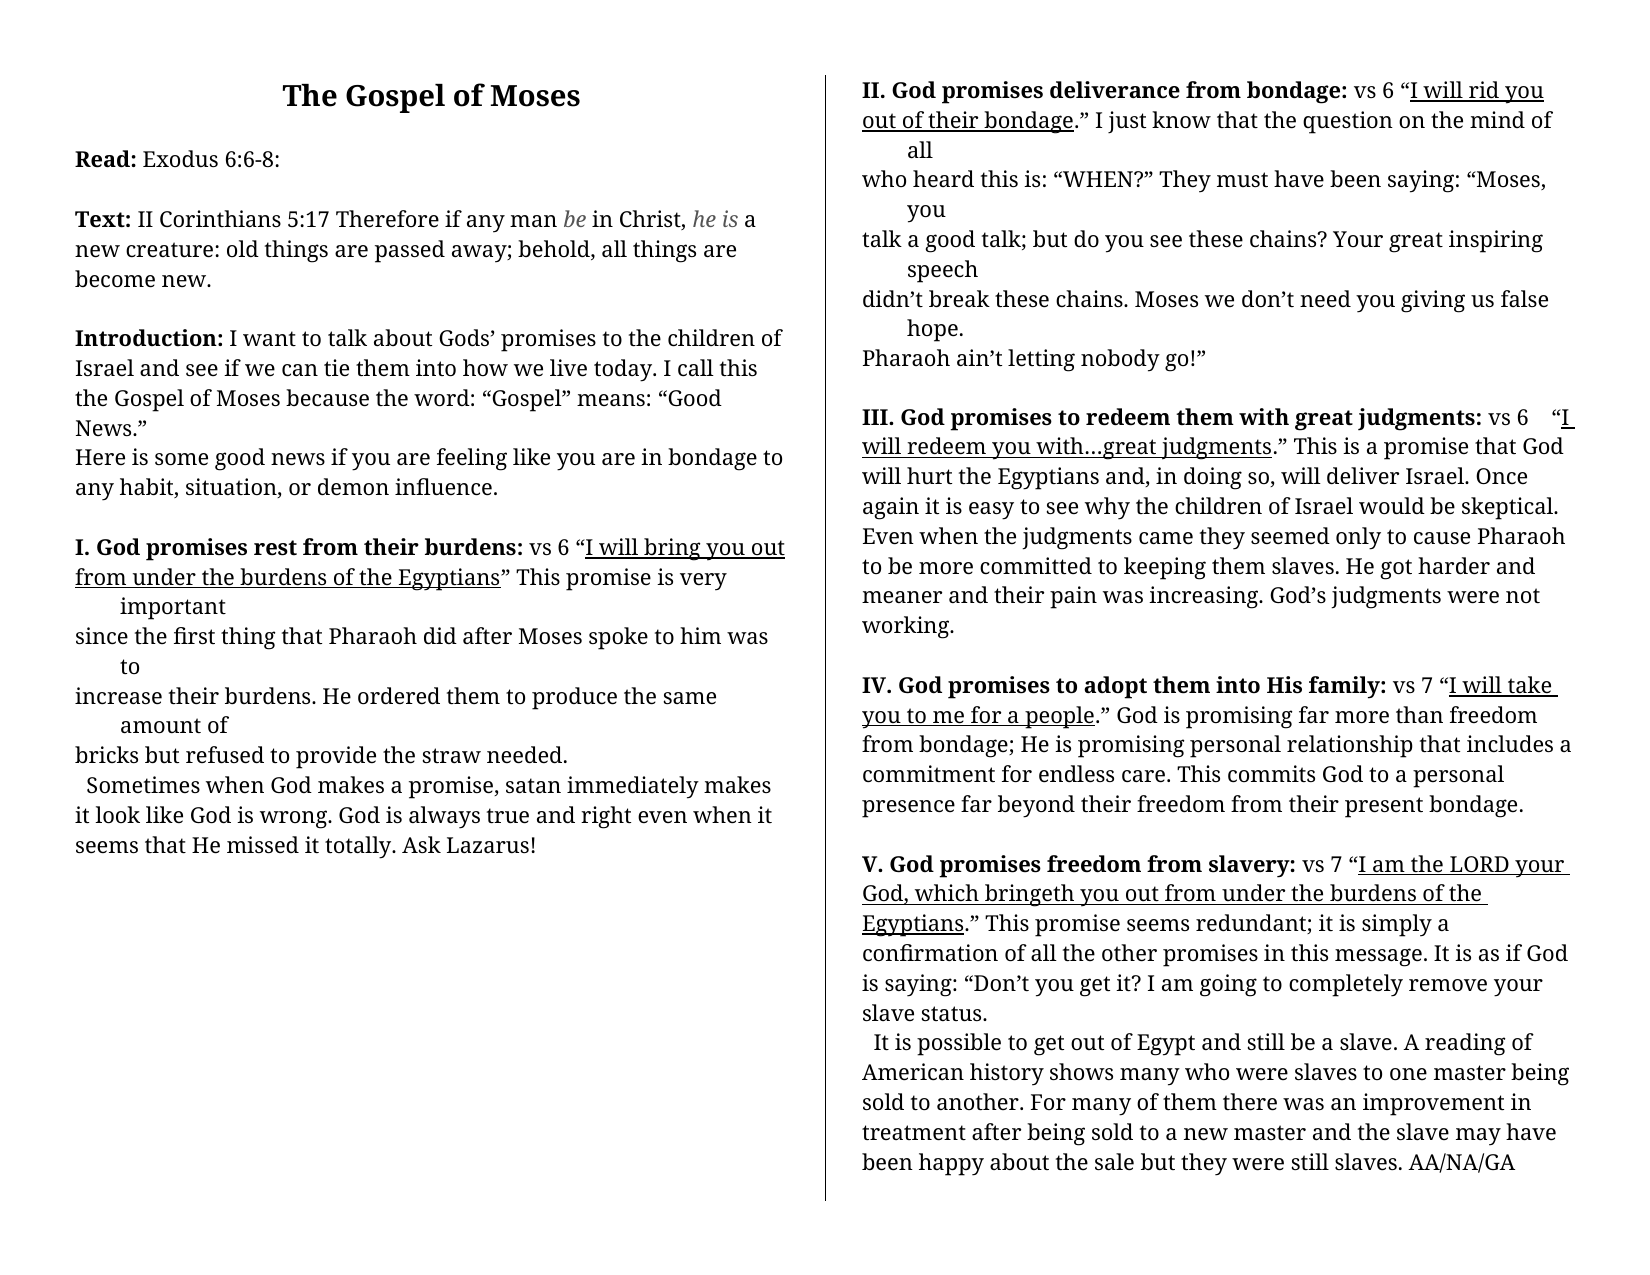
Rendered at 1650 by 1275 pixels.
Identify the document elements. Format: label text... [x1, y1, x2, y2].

subtitle out of their bondage.” I just know that the question on the mind of all [862, 105, 1575, 164]
subtitle from under the burdens of the Egyptians” This promise is very important [75, 562, 788, 621]
subtitle didn’t break these chains. Moses we don’t need you giving us false hope. [862, 283, 1575, 343]
subtitle bricks but refused to provide the straw needed. [75, 740, 788, 770]
subtitle I. God promises rest from their burdens: vs 6 “I will bring you out [75, 532, 788, 562]
text Introduction: I want to talk about Gods’ promises to the children of Israel and see if we can tie them into how we live today. I call this the Gospel of Moses because the word: “Gospel” means: “Good News.” [75, 323, 788, 442]
subtitle talk a good talk; but do you see these chains? Your great inspiring speech [862, 224, 1575, 283]
subtitle increase their burdens. He ordered them to produce the same amount of [75, 681, 788, 740]
text Text: II Corinthians 5:17 Therefore if any man be in Christ, he is a new creature: old things are passed away; behold, all things are become new. [75, 204, 788, 293]
subtitle since the first thing that Pharaoh did after Moses spoke to him was to [75, 621, 788, 681]
subtitle who heard this is: “WHEN?” They must have been saying: “Moses, you [862, 164, 1575, 224]
text It is possible to get out of Egypt and still be a slave. A reading of American history shows many who were slaves to one master being sold to another. For many of them there was an improvement in treatment after being sold to a new master and the slave may have been happy about the sale but they were still slaves. AA/NA/GA [862, 1027, 1575, 1176]
text Sometimes when God makes a promise, satan immediately makes it look like God is wrong. God is always true and right even when it seems that He missed it totally. Ask Lazarus! [75, 770, 788, 859]
subtitle Pharaoh ain’t letting nobody go!” [862, 343, 1575, 373]
text Read: Exodus 6:6-8: [75, 144, 788, 174]
text IV. God promises to adopt them into His family: vs 7 “I will take you to me for a people.” God is promising far more than freedom from bondage; He is promising personal relationship that includes a commitment for endless care. This commits God to a personal presence far beyond their freedom from their present bondage. [862, 670, 1575, 819]
subtitle II. God promises deliverance from bondage: vs 6 “I will rid you [862, 75, 1575, 105]
text III. God promises to redeem them with great judgments: vs 6 “I will redeem you with…great judgments.” This is a promise that God will hurt the Egyptians and, in doing so, will deliver Israel. Once again it is easy to see why the children of Israel would be skeptical. Even when the judgments came they seemed only to cause Pharaoh to be more committed to keeping them slaves. He got harder and meaner and their pain was increasing. God’s judgments were not working. [862, 402, 1575, 640]
text V. God promises freedom from slavery: vs 7 “I am the LORD your God, which bringeth you out from under the burdens of the Egyptians.” This promise seems redundant; it is simply a confirmation of all the other promises in this message. It is as if God is saying: “Don’t you get it? I am going to completely remove your slave status. [862, 848, 1575, 1027]
text Here is some good news if you are feeling like you are in bondage to any habit, situation, or demon influence. [75, 442, 788, 502]
title The Gospel of Moses [75, 75, 788, 115]
